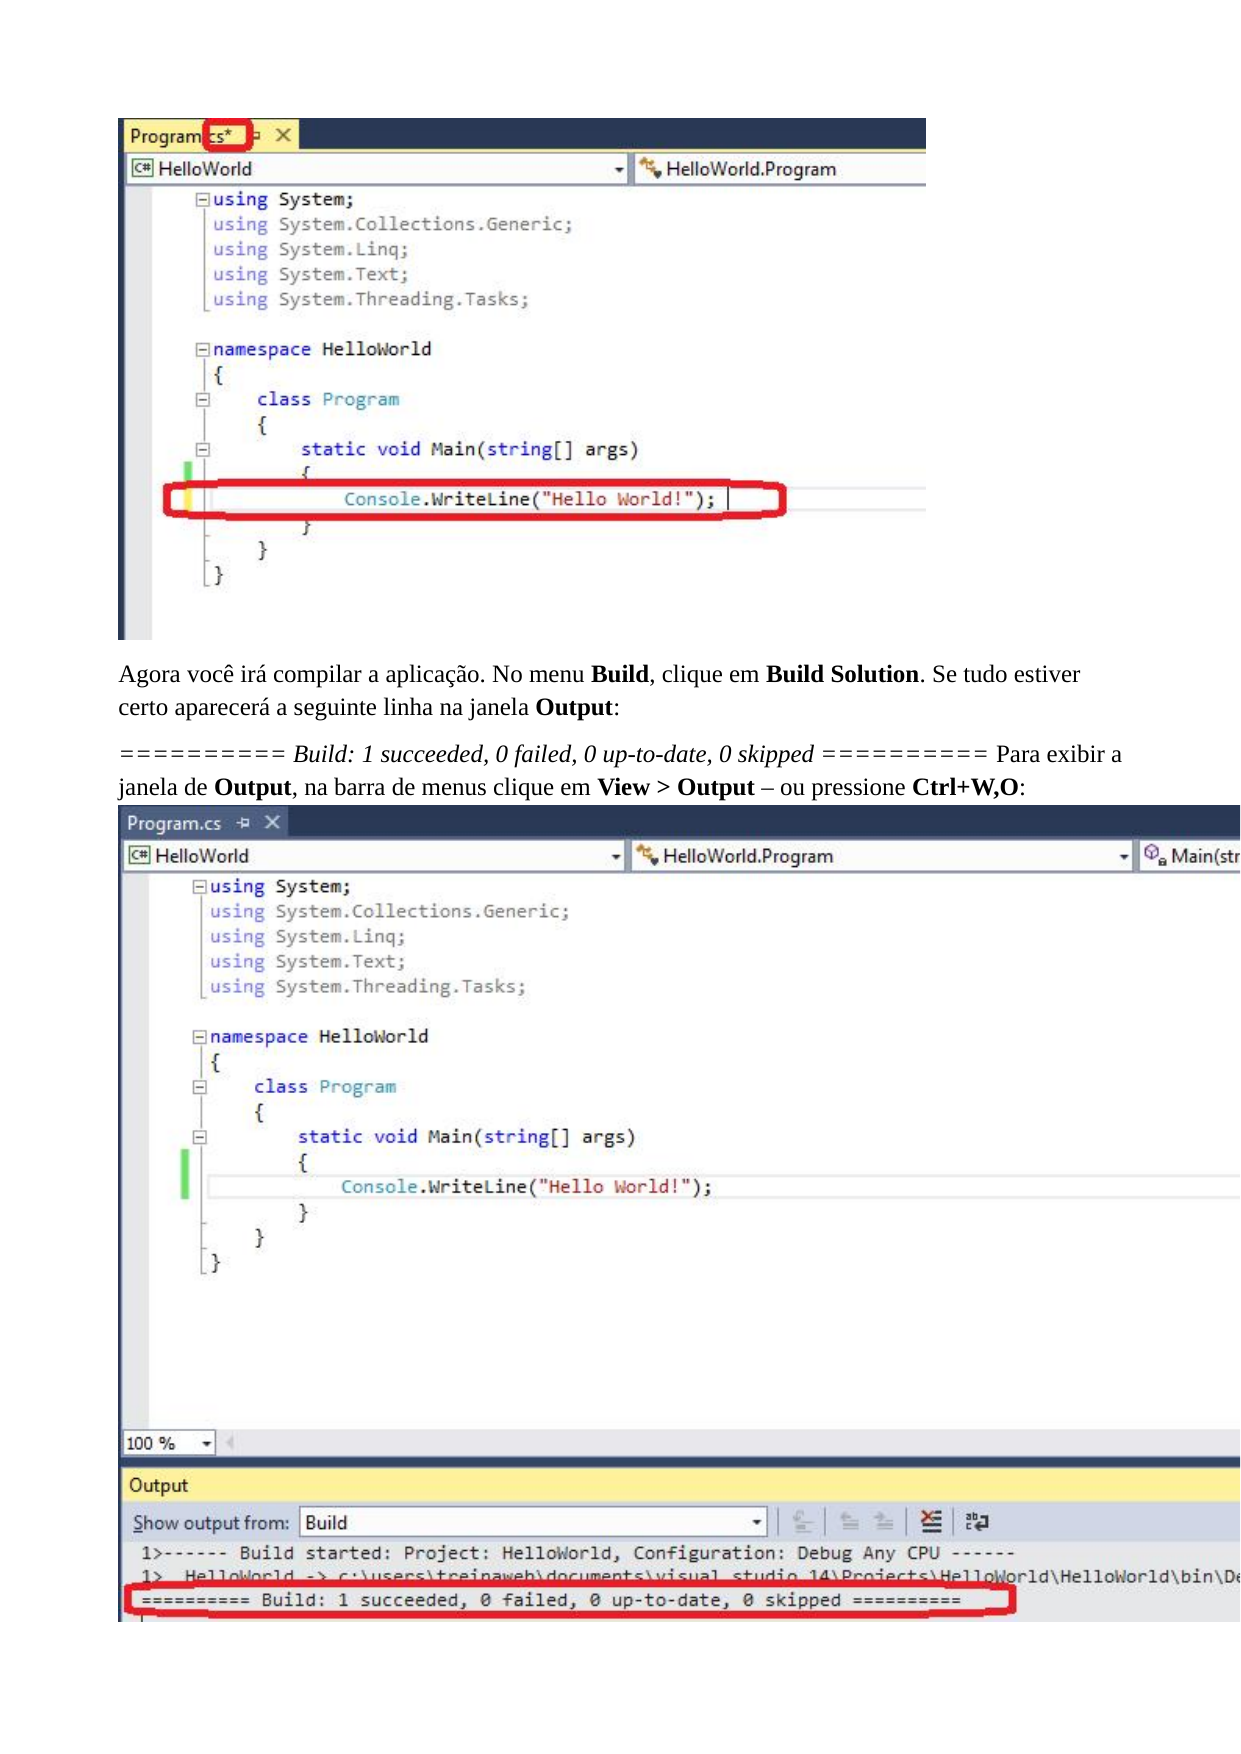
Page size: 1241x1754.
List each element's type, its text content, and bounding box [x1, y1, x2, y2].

text Agora você irá compilar a aplicação. No menu Build, clique em Build Solution. Se tudo estiver certo aparecerá a seguinte linha na janela Output: [118, 659, 1122, 721]
picture [118, 805, 1241, 1622]
text ========== Build: 1 succeeded, 0 failed, 0 up-to-date, 0 skipped ========== Para exibir a janela de Output, na barra de menus clique em View > Output – ou pressione Ctrl+W,O: [118, 739, 1122, 805]
picture [118, 118, 926, 640]
